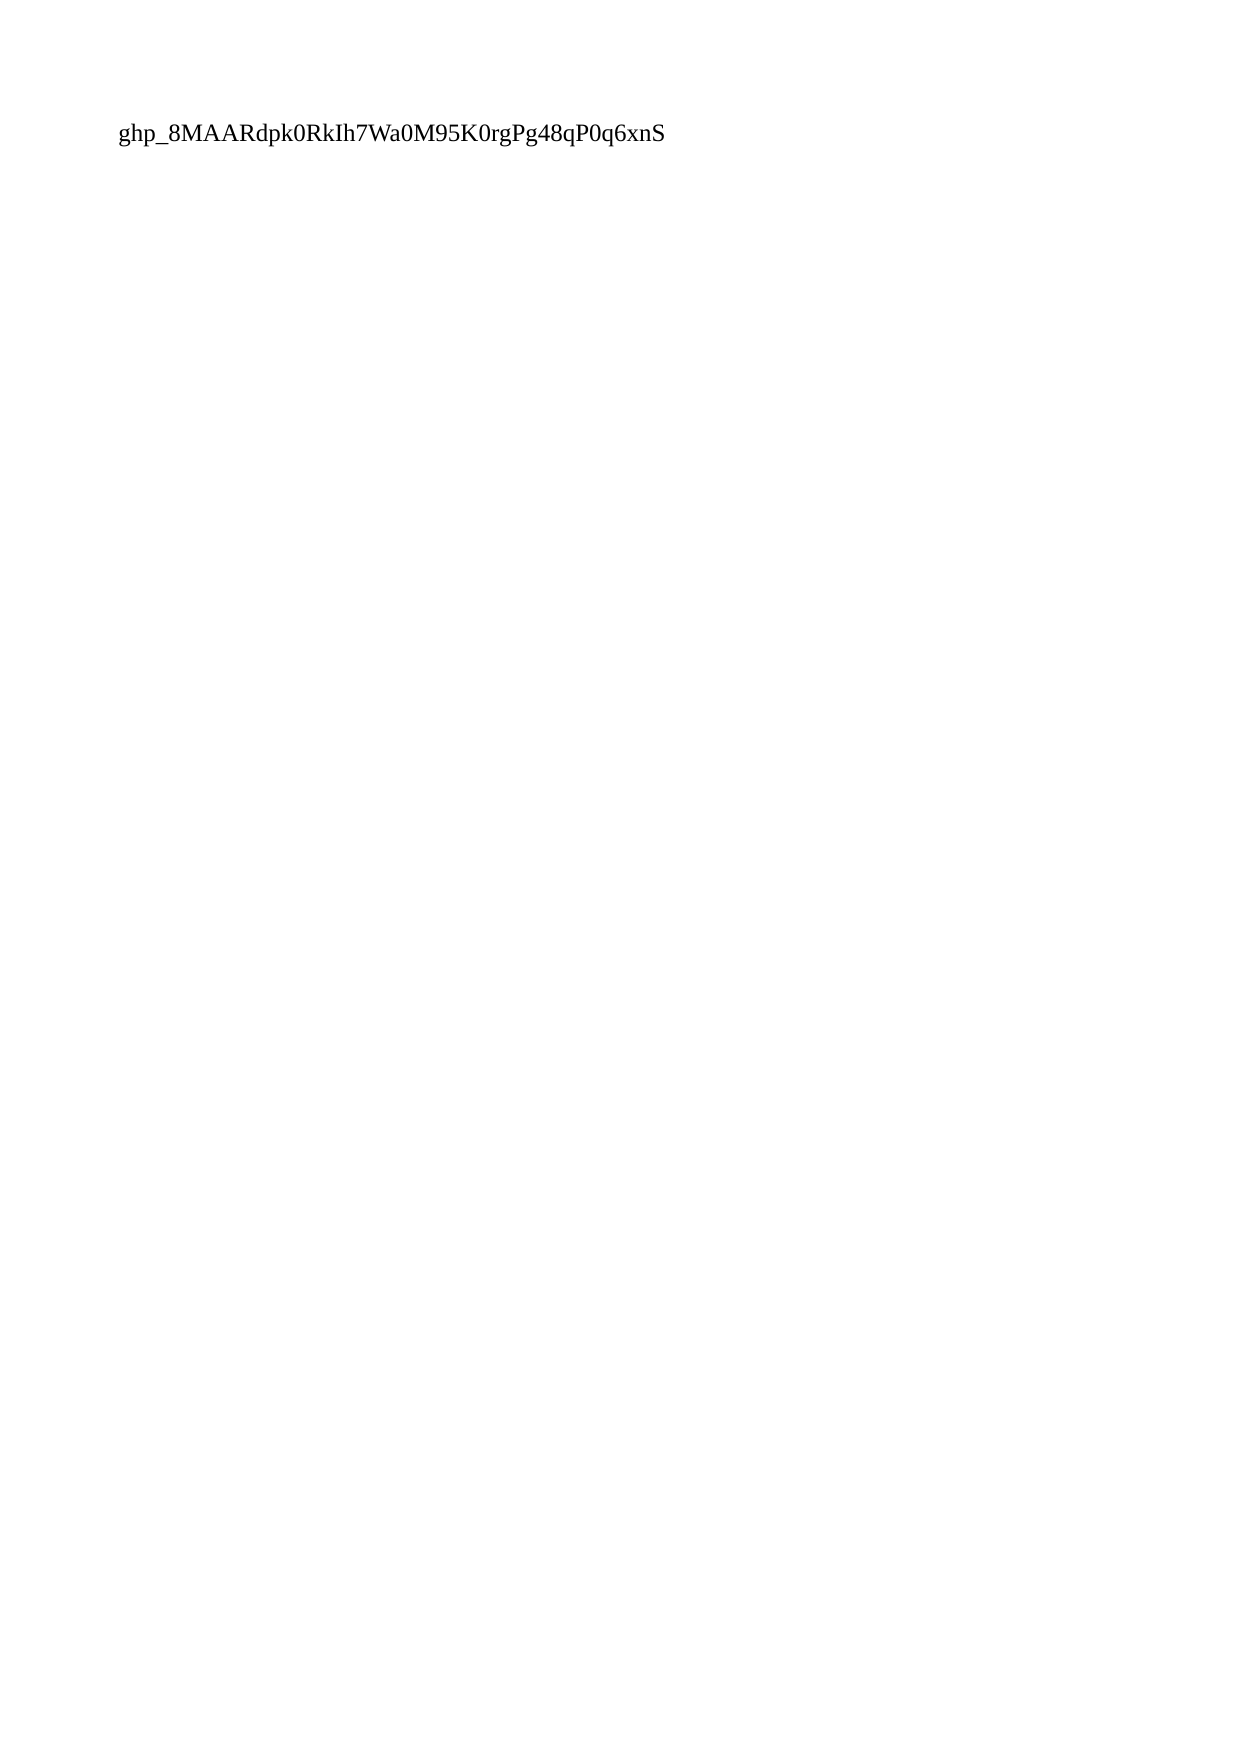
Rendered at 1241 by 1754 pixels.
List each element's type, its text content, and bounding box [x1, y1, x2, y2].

text 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 [118, 118, 1122, 147]
